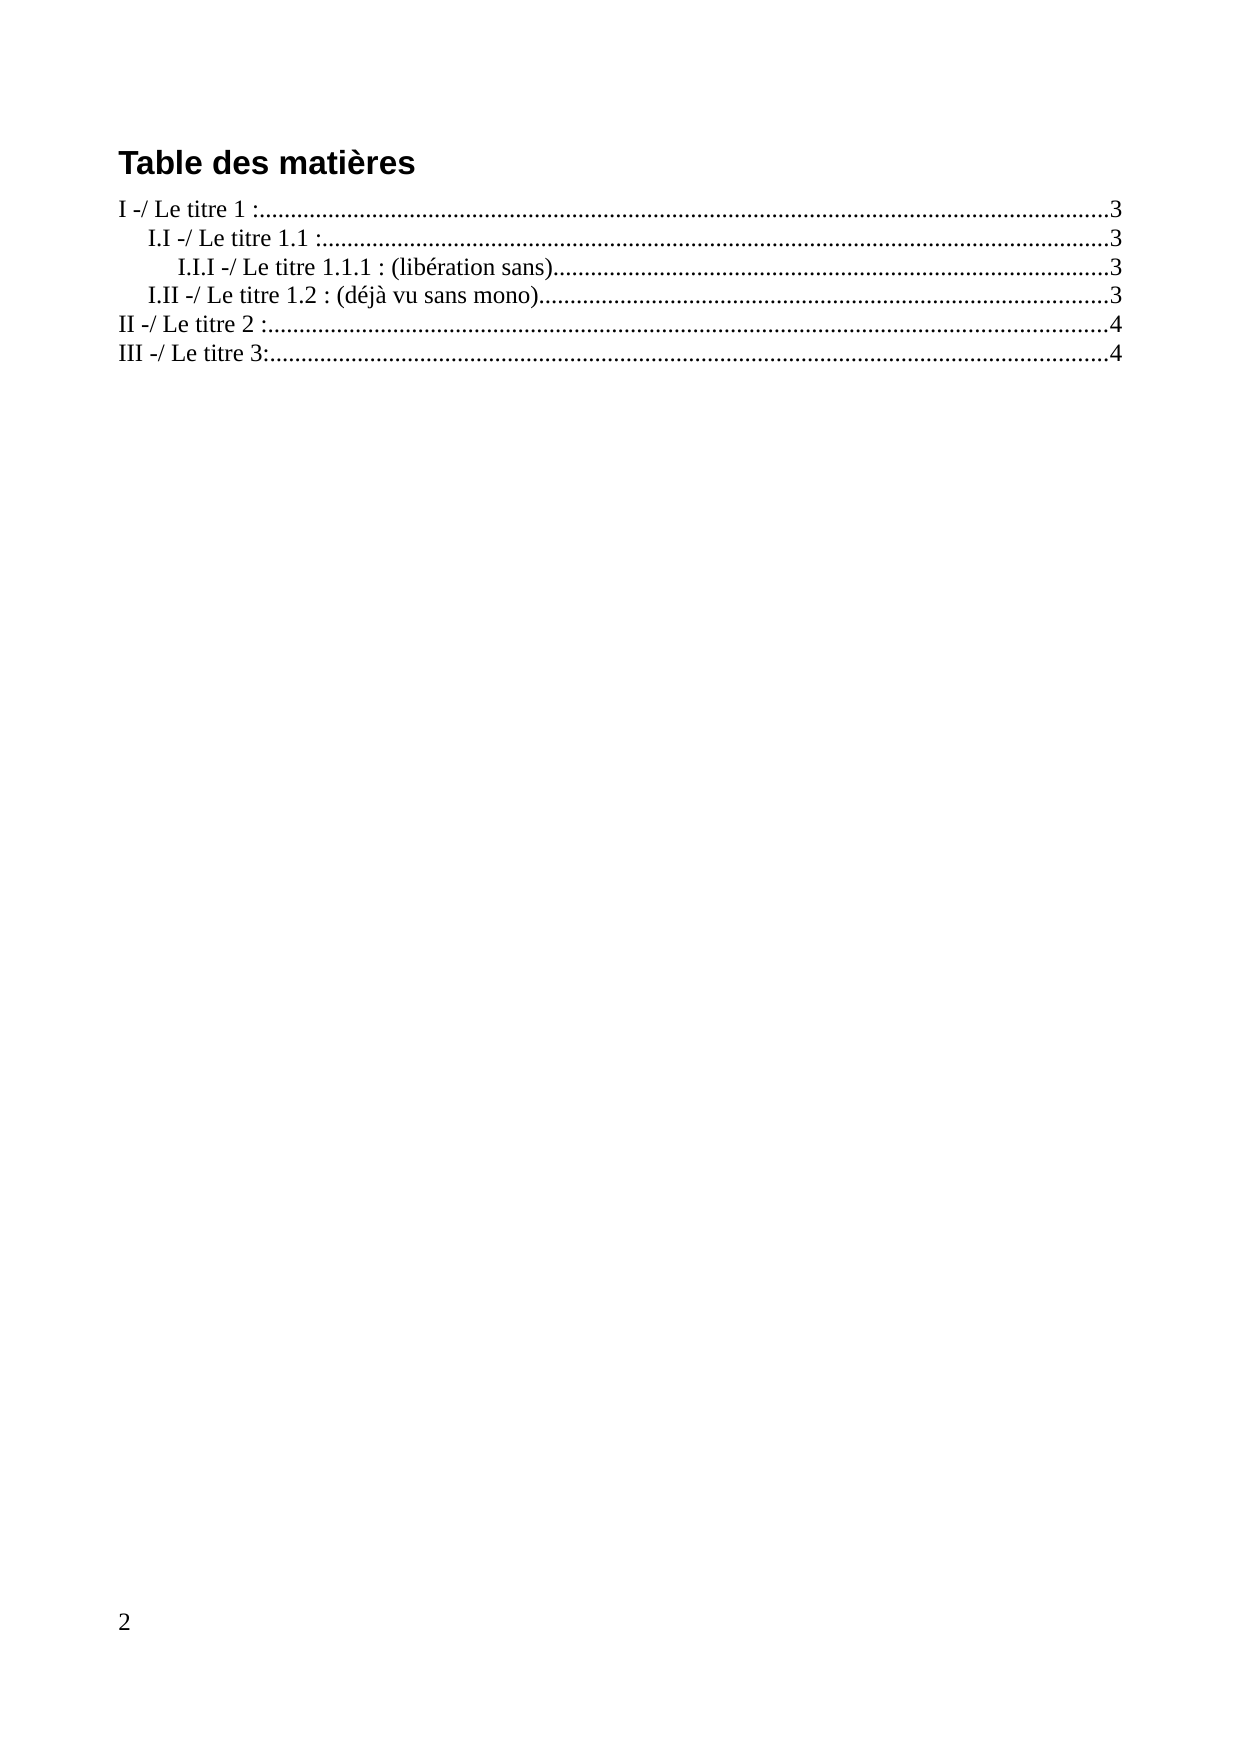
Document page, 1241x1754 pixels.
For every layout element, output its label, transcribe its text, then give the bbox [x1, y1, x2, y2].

text I -/ Le titre 1 : 3 [118, 194, 1122, 223]
subtitle Table des matières [118, 143, 1122, 182]
text III -/ Le titre 3: 4 [118, 338, 1122, 367]
text I.II -/ Le titre 1.2 : (déjà vu sans mono) 3 [148, 280, 1122, 309]
text I.I -/ Le titre 1.1 : 3 [148, 223, 1122, 252]
text II -/ Le titre 2 : 4 [118, 309, 1122, 338]
text I.I.I -/ Le titre 1.1.1 : (libération sans) 3 [177, 252, 1122, 280]
